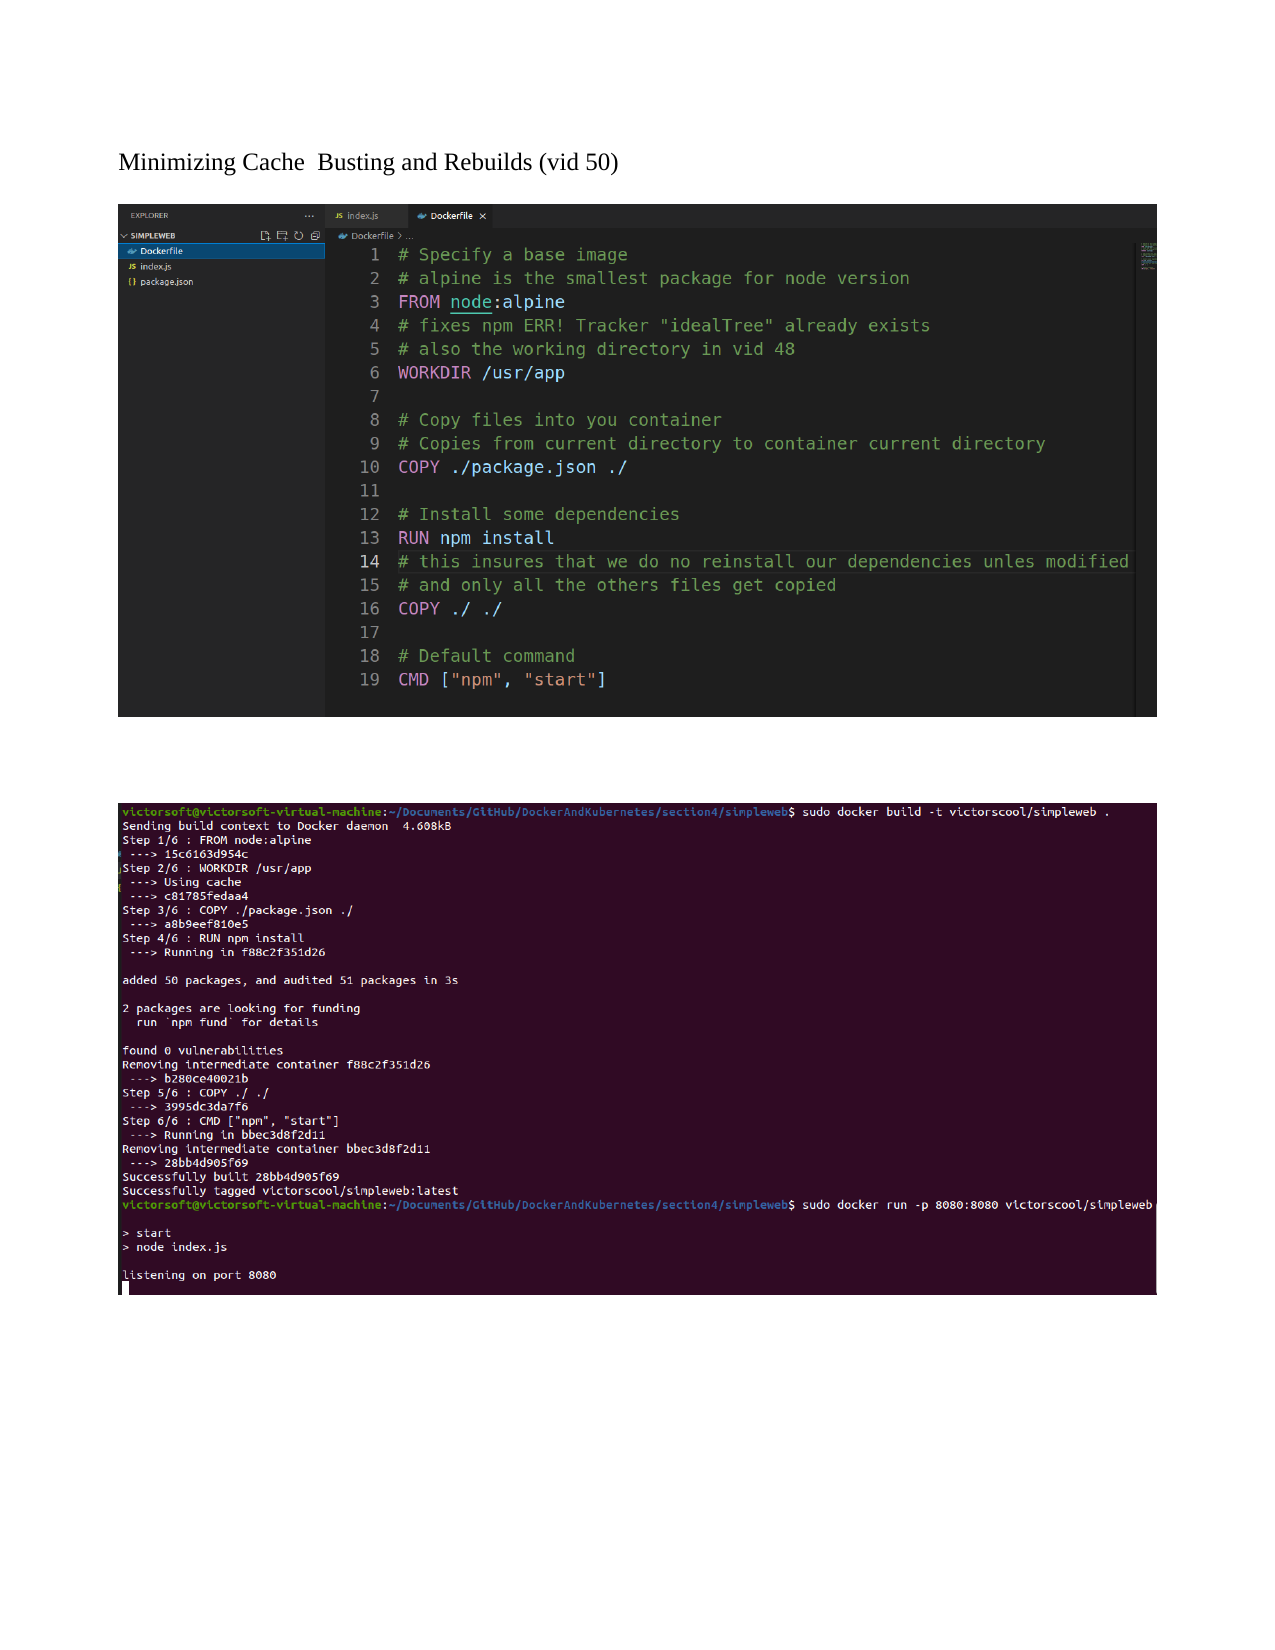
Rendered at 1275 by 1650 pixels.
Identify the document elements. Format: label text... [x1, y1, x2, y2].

picture [118, 204, 1157, 717]
text Minimizing Cache Busting and Rebuilds (vid 50) [118, 147, 1157, 176]
picture [118, 803, 1157, 1295]
